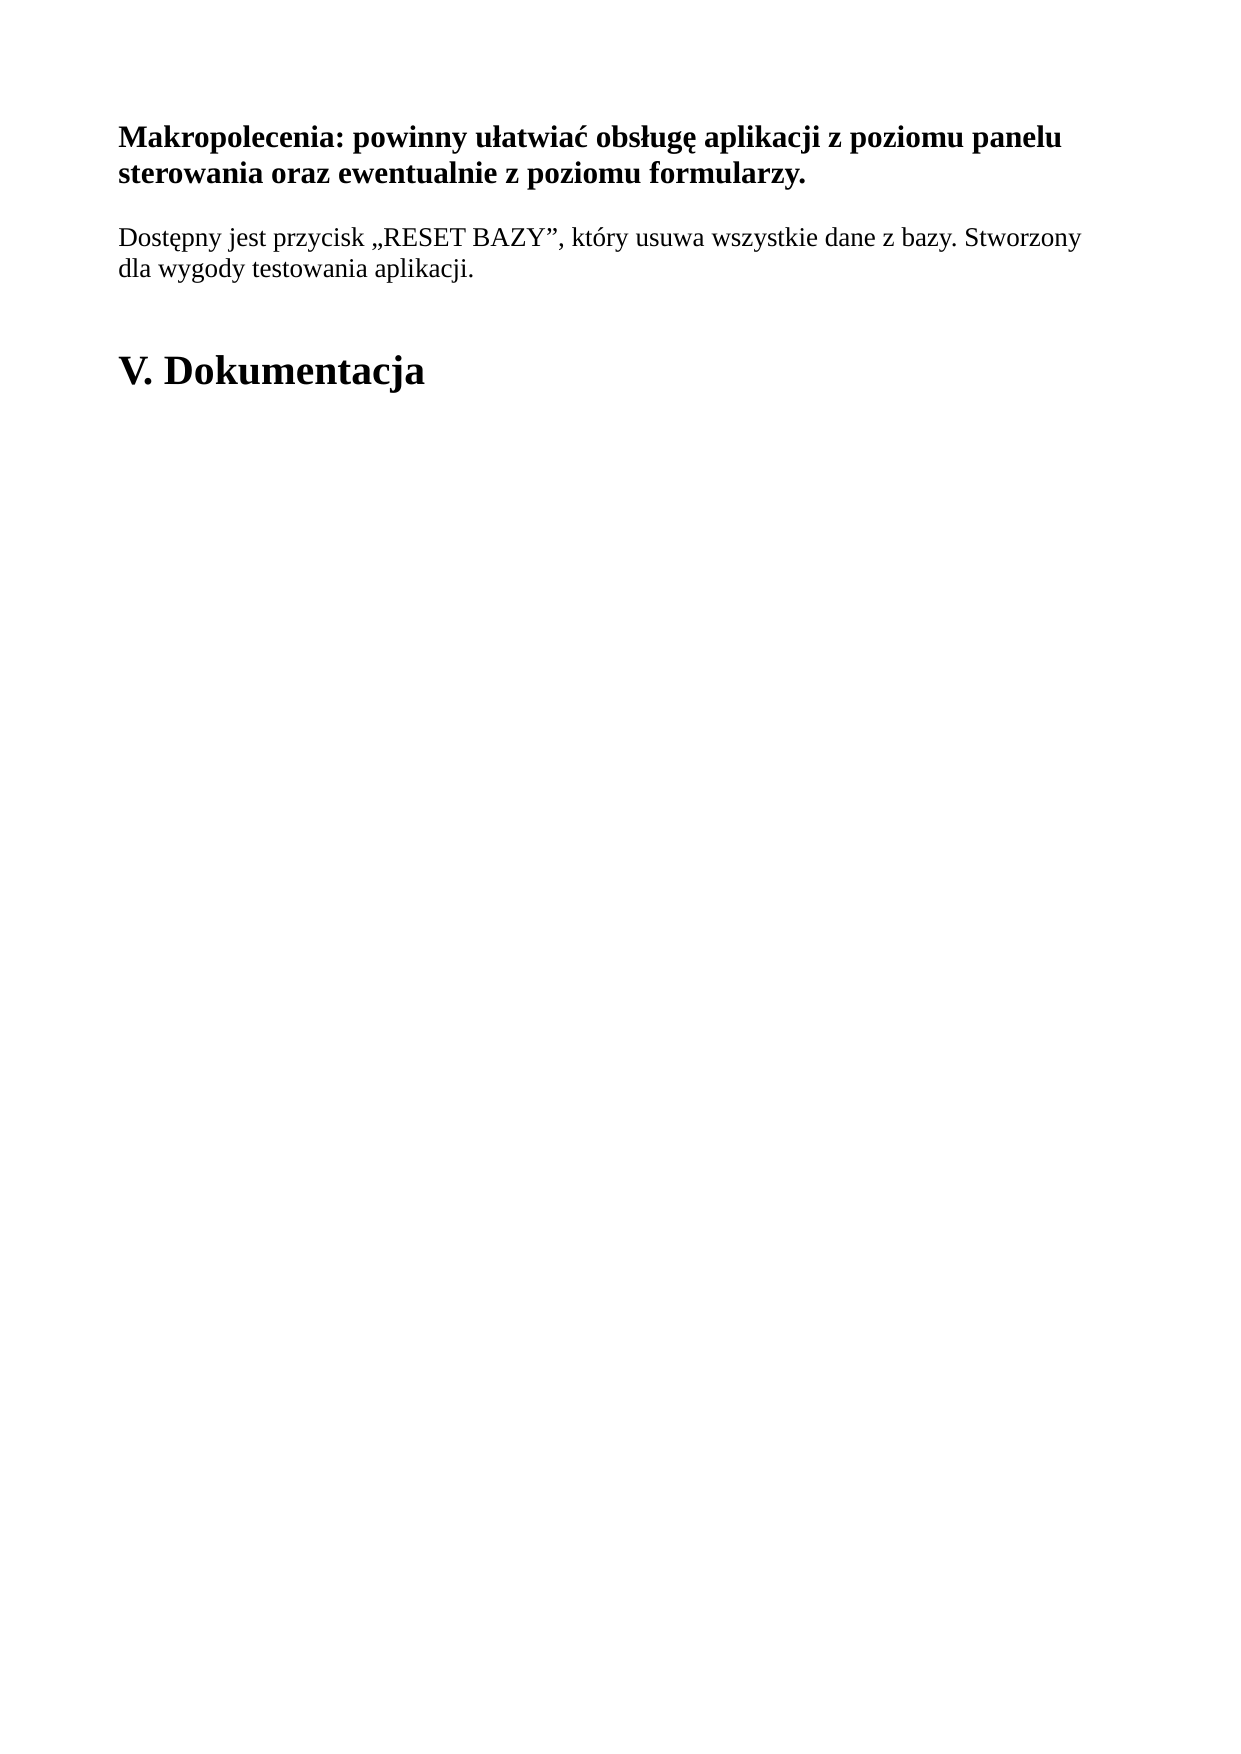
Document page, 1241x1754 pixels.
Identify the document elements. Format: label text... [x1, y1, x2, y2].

text Makropolecenia: powinny ułatwiać obsługę aplikacji z poziomu panelu [118, 118, 1122, 154]
text sterowania oraz ewentualnie z poziomu formularzy. [118, 154, 1122, 190]
text Dostępny jest przycisk „RESET BAZY”, który usuwa wszystkie dane z bazy. Stworzony dla wygody testowania aplikacji. [118, 221, 1122, 283]
text V. Dokumentacja [118, 346, 1122, 394]
